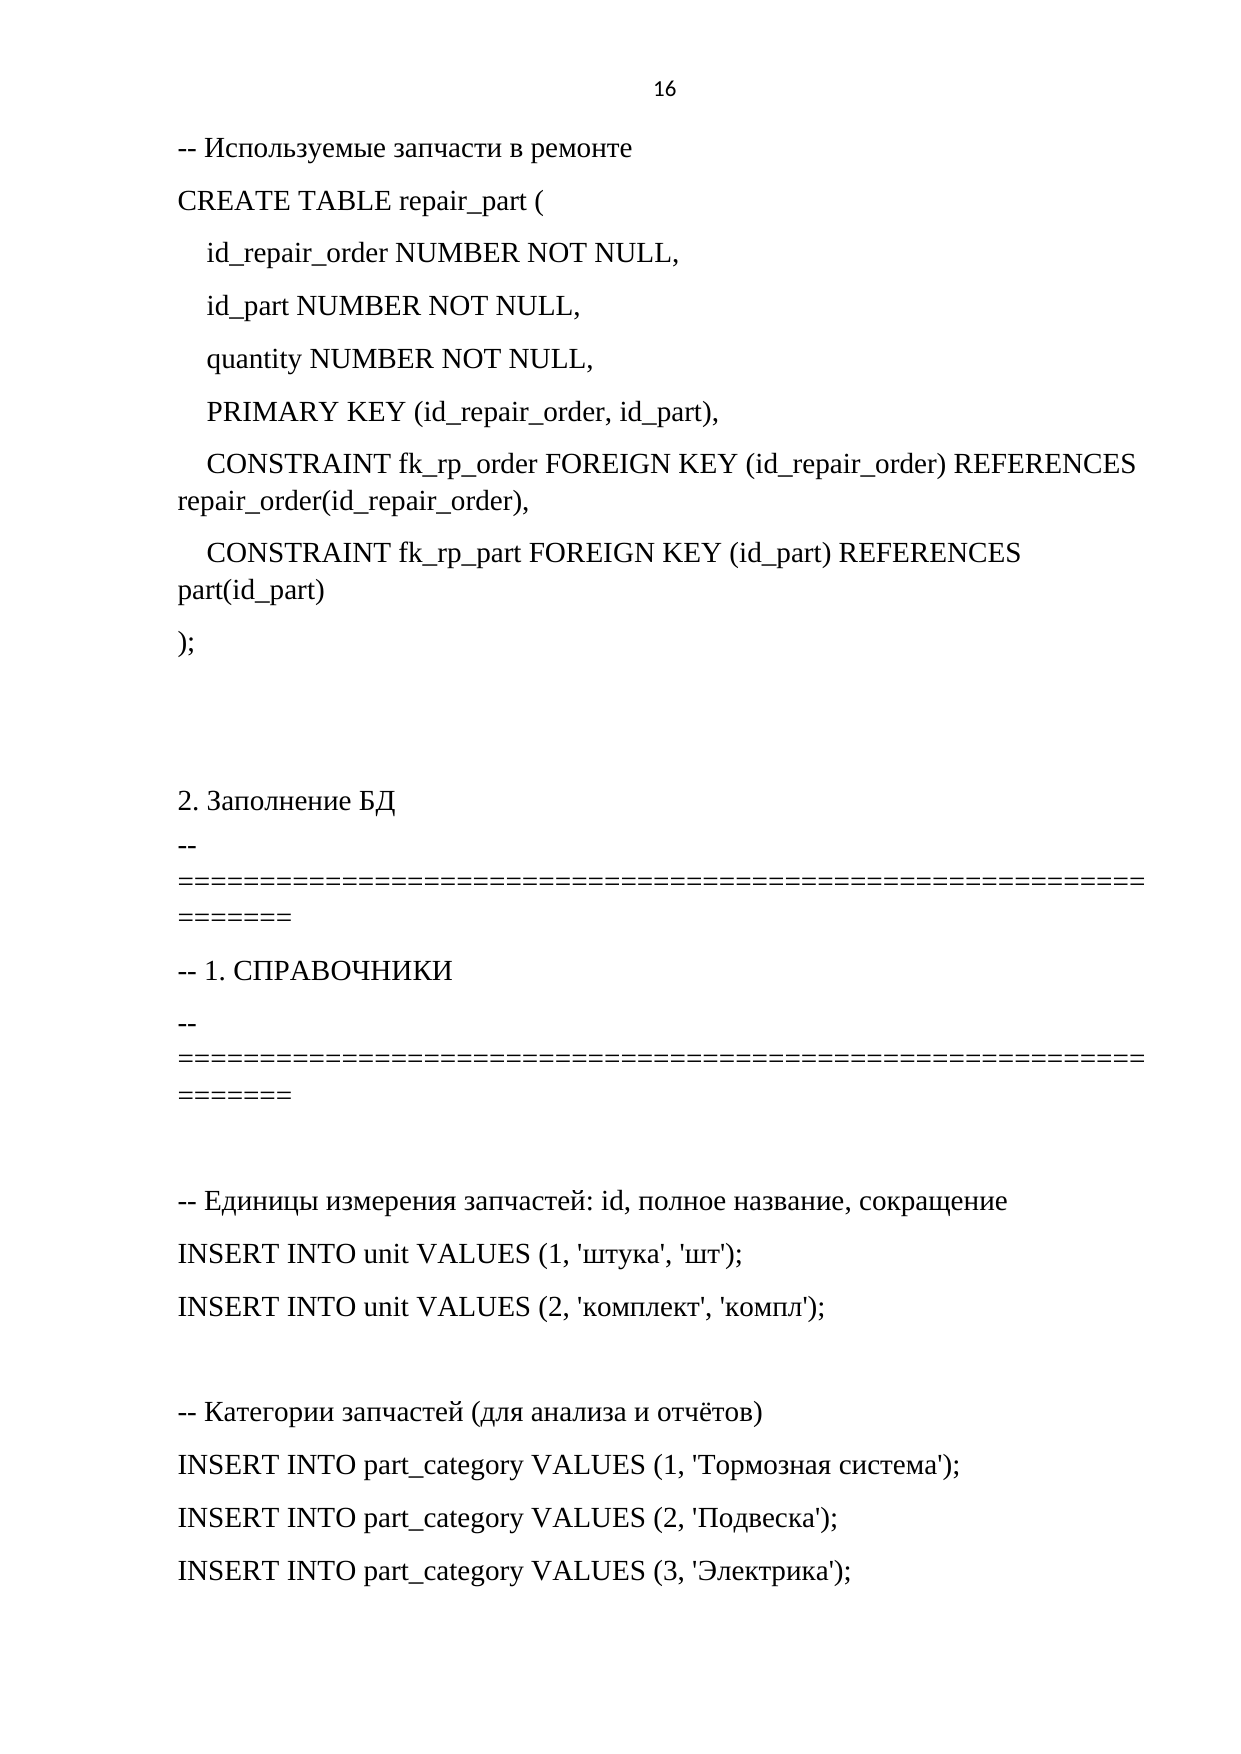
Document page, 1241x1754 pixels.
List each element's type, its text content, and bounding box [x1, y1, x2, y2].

text INSERT INTO part_category VALUES (3, 'Электрика'); [177, 1553, 1152, 1587]
text INSERT INTO unit VALUES (2, 'комплект', 'компл'); [177, 1289, 1152, 1322]
text INSERT INTO part_category VALUES (2, 'Подвеска'); [177, 1500, 1152, 1534]
text INSERT INTO part_category VALUES (1, 'Тормозная система'); [177, 1447, 1152, 1481]
text -- Единицы измерения запчастей: id, полное название, сокращение [177, 1183, 1152, 1217]
text -- ================================================================== [177, 827, 1152, 933]
text id_part NUMBER NOT NULL, [177, 288, 1152, 322]
text id_repair_order NUMBER NOT NULL, [177, 235, 1152, 269]
text -- 1. СПРАВОЧНИКИ [177, 953, 1152, 986]
text -- Категории запчастей (для анализа и отчётов) [177, 1394, 1152, 1428]
text -- Используемые запчасти в ремонте [177, 130, 1152, 163]
text INSERT INTO unit VALUES (1, 'штука', 'шт'); [177, 1236, 1152, 1270]
text ); [177, 624, 1152, 658]
text CREATE TABLE repair_part ( [177, 183, 1152, 216]
text -- ================================================================== [177, 1005, 1152, 1111]
text CONSTRAINT fk_rp_order FOREIGN KEY (id_repair_order) REFERENCES repair_order(id_repair_order), [177, 447, 1152, 516]
text CONSTRAINT fk_rp_part FOREIGN KEY (id_part) REFERENCES part(id_part) [177, 536, 1152, 605]
subtitle 2. Заполнение БД [177, 783, 1152, 817]
text PRIMARY KEY (id_repair_order, id_part), [177, 394, 1152, 427]
text quantity NUMBER NOT NULL, [177, 341, 1152, 374]
